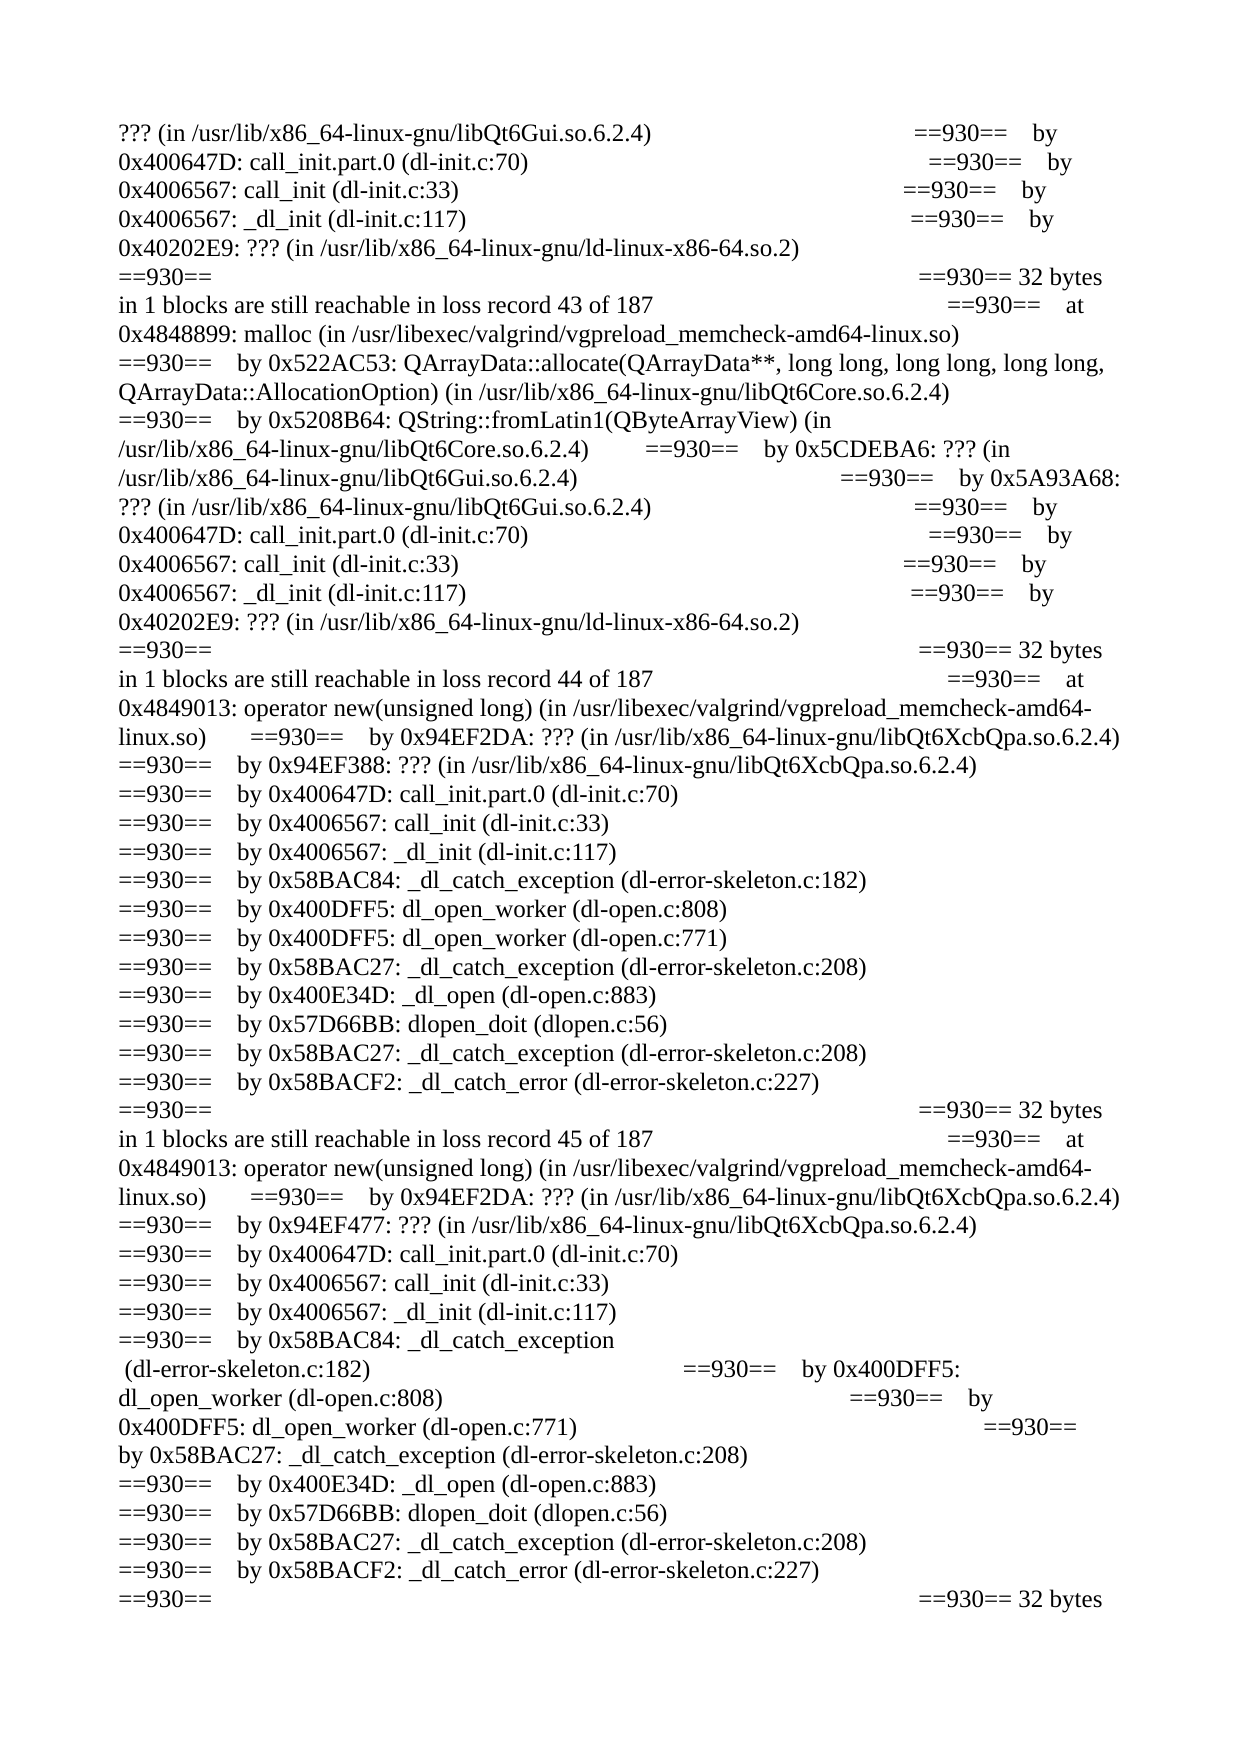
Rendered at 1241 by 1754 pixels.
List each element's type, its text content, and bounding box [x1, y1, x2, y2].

text ??? (in /usr/lib/x86_64-linux-gnu/libQt6Gui.so.6.2.4) ==930== by 0x400647D: call_init.part.0 (dl-init.c:70) ==930== by 0x4006567: call_init (dl-init.c:33) ==930== by 0x4006567: _dl_init (dl-init.c:117) ==930== by 0x40202E9: ??? (in /usr/lib/x86_64-linux-gnu/ld-linux-x86-64.so.2) ==930== ==930== 32 bytes in 1 blocks are still reachable in loss record 43 of 187 ==930== at 0x4848899: malloc (in /usr/libexec/valgrind/vgpreload_memcheck-amd64-linux.so) ==930== by 0x522AC53: QArrayData::allocate(QArrayData**, long long, long long, long long, QArrayData::AllocationOption) (in /usr/lib/x86_64-linux-gnu/libQt6Core.so.6.2.4) ==930== by 0x5208B64: QString::fromLatin1(QByteArrayView) (in /usr/lib/x86_64-linux-gnu/libQt6Core.so.6.2.4) ==930== by 0x5CDEBA6: ??? (in /usr/lib/x86_64-linux-gnu/libQt6Gui.so.6.2.4) ==930== by 0x5A93A68: ??? (in /usr/lib/x86_64-linux-gnu/libQt6Gui.so.6.2.4) ==930== by 0x400647D: call_init.part.0 (dl-init.c:70) ==930== by 0x4006567: call_init (dl-init.c:33) ==930== by 0x4006567: _dl_init (dl-init.c:117) ==930== by 0x40202E9: ??? (in /usr/lib/x86_64-linux-gnu/ld-linux-x86-64.so.2) ==930== ==930== 32 bytes in 1 blocks are still reachable in loss record 44 of 187 ==930== at 0x4849013: operator new(unsigned long) (in /usr/libexec/valgrind/vgpreload_memcheck-amd64-linux.so) ==930== by 0x94EF2DA: ??? (in /usr/lib/x86_64-linux-gnu/libQt6XcbQpa.so.6.2.4) ==930== by 0x94EF388: ??? (in /usr/lib/x86_64-linux-gnu/libQt6XcbQpa.so.6.2.4) ==930== by 0x400647D: call_init.part.0 (dl-init.c:70) ==930== by 0x4006567: call_init (dl-init.c:33) ==930== by 0x4006567: _dl_init (dl-init.c:117) ==930== by 0x58BAC84: _dl_catch_exception (dl-error-skeleton.c:182) ==930== by 0x400DFF5: dl_open_worker (dl-open.c:808) ==930== by 0x400DFF5: dl_open_worker (dl-open.c:771) ==930== by 0x58BAC27: _dl_catch_exception (dl-error-skeleton.c:208) ==930== by 0x400E34D: _dl_open (dl-open.c:883) ==930== by 0x57D66BB: dlopen_doit (dlopen.c:56) ==930== by 0x58BAC27: _dl_catch_exception (dl-error-skeleton.c:208) ==930== by 0x58BACF2: _dl_catch_error (dl-error-skeleton.c:227) ==930== ==930== 32 bytes in 1 blocks are still reachable in loss record 45 of 187 ==930== at 0x4849013: operator new(unsigned long) (in /usr/libexec/valgrind/vgpreload_memcheck-amd64-linux.so) ==930== by 0x94EF2DA: ??? (in /usr/lib/x86_64-linux-gnu/libQt6XcbQpa.so.6.2.4) ==930== by 0x94EF477: ??? (in /usr/lib/x86_64-linux-gnu/libQt6XcbQpa.so.6.2.4) ==930== by 0x400647D: call_init.part.0 (dl-init.c:70) ==930== by 0x4006567: call_init (dl-init.c:33) ==930== by 0x4006567: _dl_init (dl-init.c:117) ==930== by 0x58BAC84: _dl_catch_exception [118, 118, 1122, 1354]
text (dl-error-skeleton.c:182) ==930== by 0x400DFF5: dl_open_worker (dl-open.c:808) ==930== by 0x400DFF5: dl_open_worker (dl-open.c:771) ==930== by 0x58BAC27: _dl_catch_exception (dl-error-skeleton.c:208) ==930== by 0x400E34D: _dl_open (dl-open.c:883) ==930== by 0x57D66BB: dlopen_doit (dlopen.c:56) ==930== by 0x58BAC27: _dl_catch_exception (dl-error-skeleton.c:208) ==930== by 0x58BACF2: _dl_catch_error (dl-error-skeleton.c:227) ==930== ==930== 32 bytes [118, 1354, 1122, 1613]
